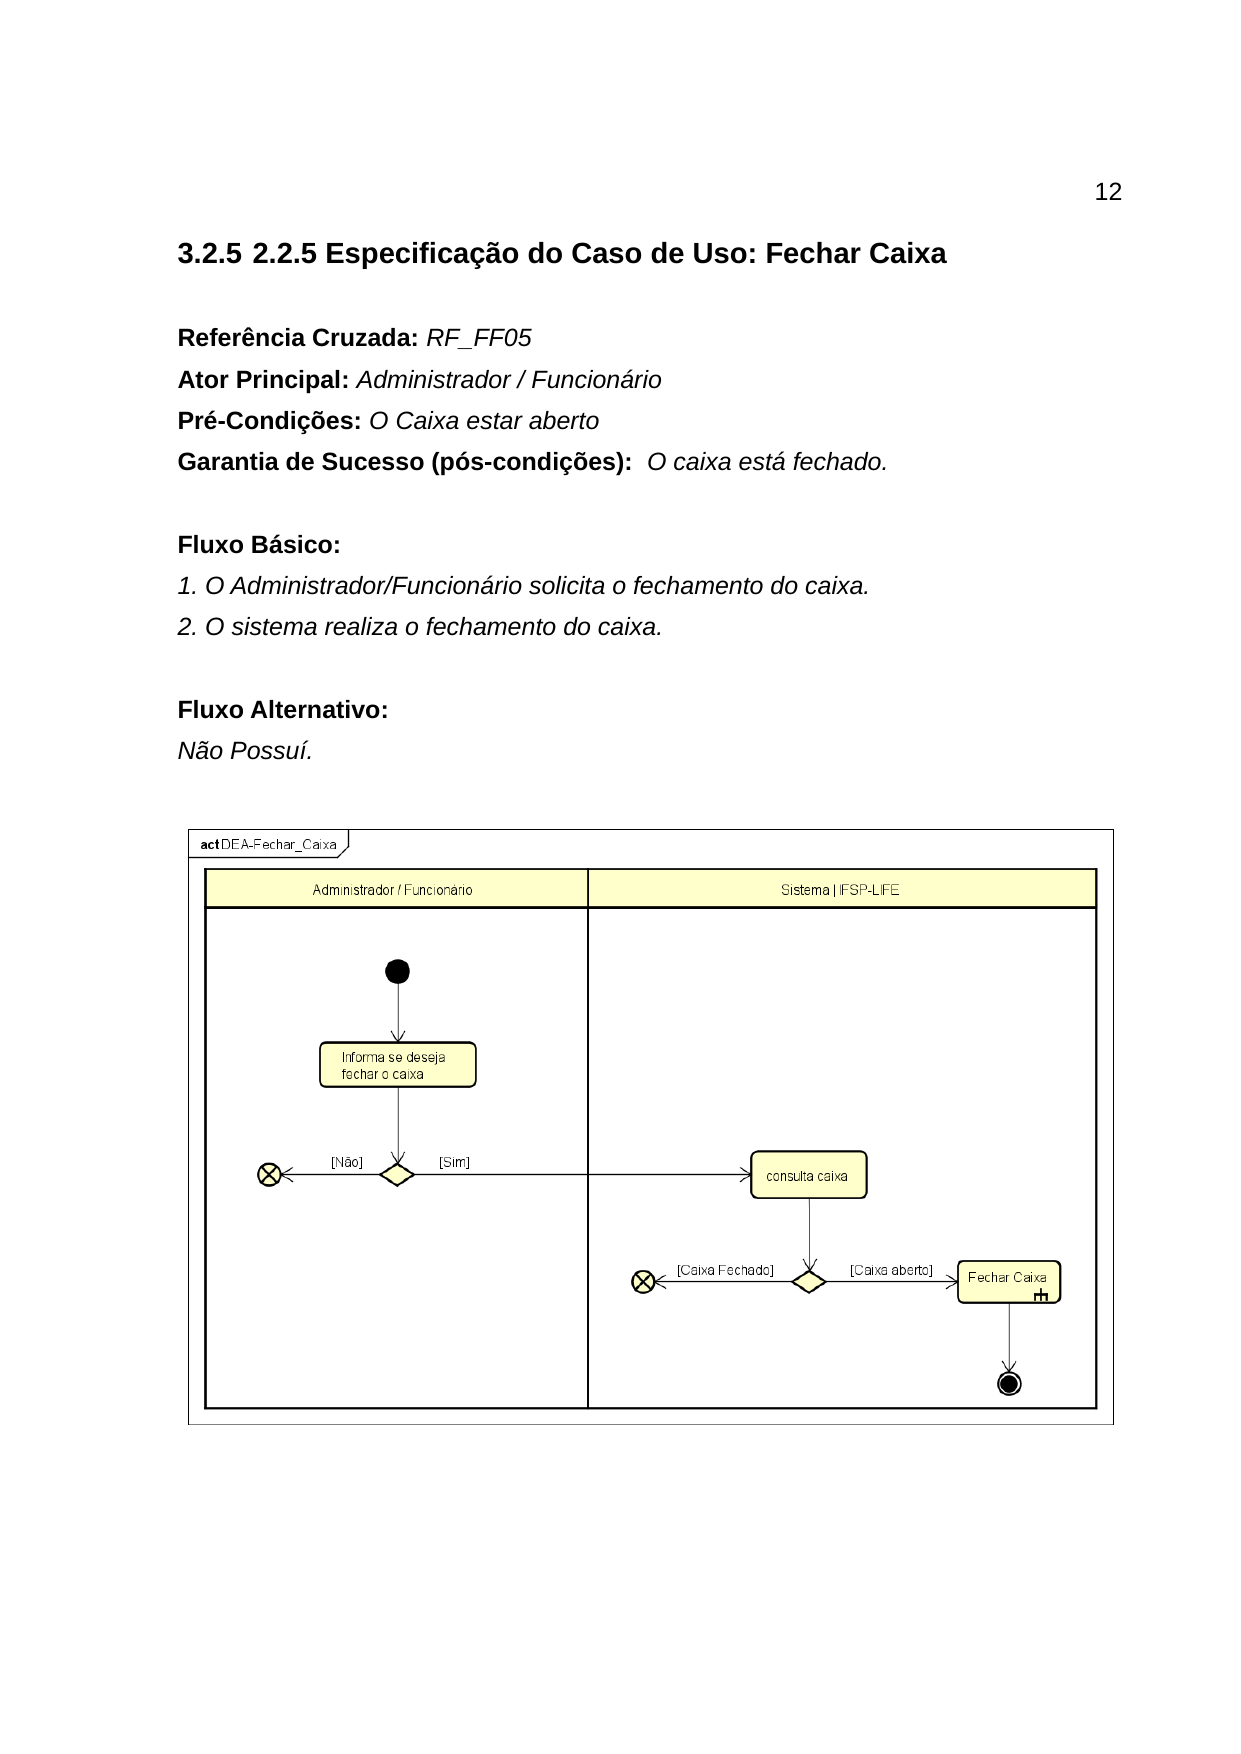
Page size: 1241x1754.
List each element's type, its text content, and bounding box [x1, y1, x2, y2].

text Fluxo Básico: [177, 530, 1122, 558]
text 2. O sistema realiza o fechamento do caixa. [177, 612, 1122, 641]
text 1. O Administrador/Funcionário solicita o fechamento do caixa. [177, 571, 1122, 600]
text Garantia de Sucesso (pós-condições): O caixa está fechado. [177, 447, 1122, 476]
text Fluxo Alternativo: [177, 695, 1122, 723]
subtitle 2.2.5 Especificação do Caso de Uso: Fechar Caixa [177, 236, 1122, 270]
text Referência Cruzada: RF_FF05 [177, 323, 1122, 352]
text Ator Principal: Administrador / Funcionário [177, 365, 1122, 393]
text Não Possuí. [177, 736, 1122, 765]
text Pré-Condições: O Caixa estar aberto [177, 406, 1122, 435]
